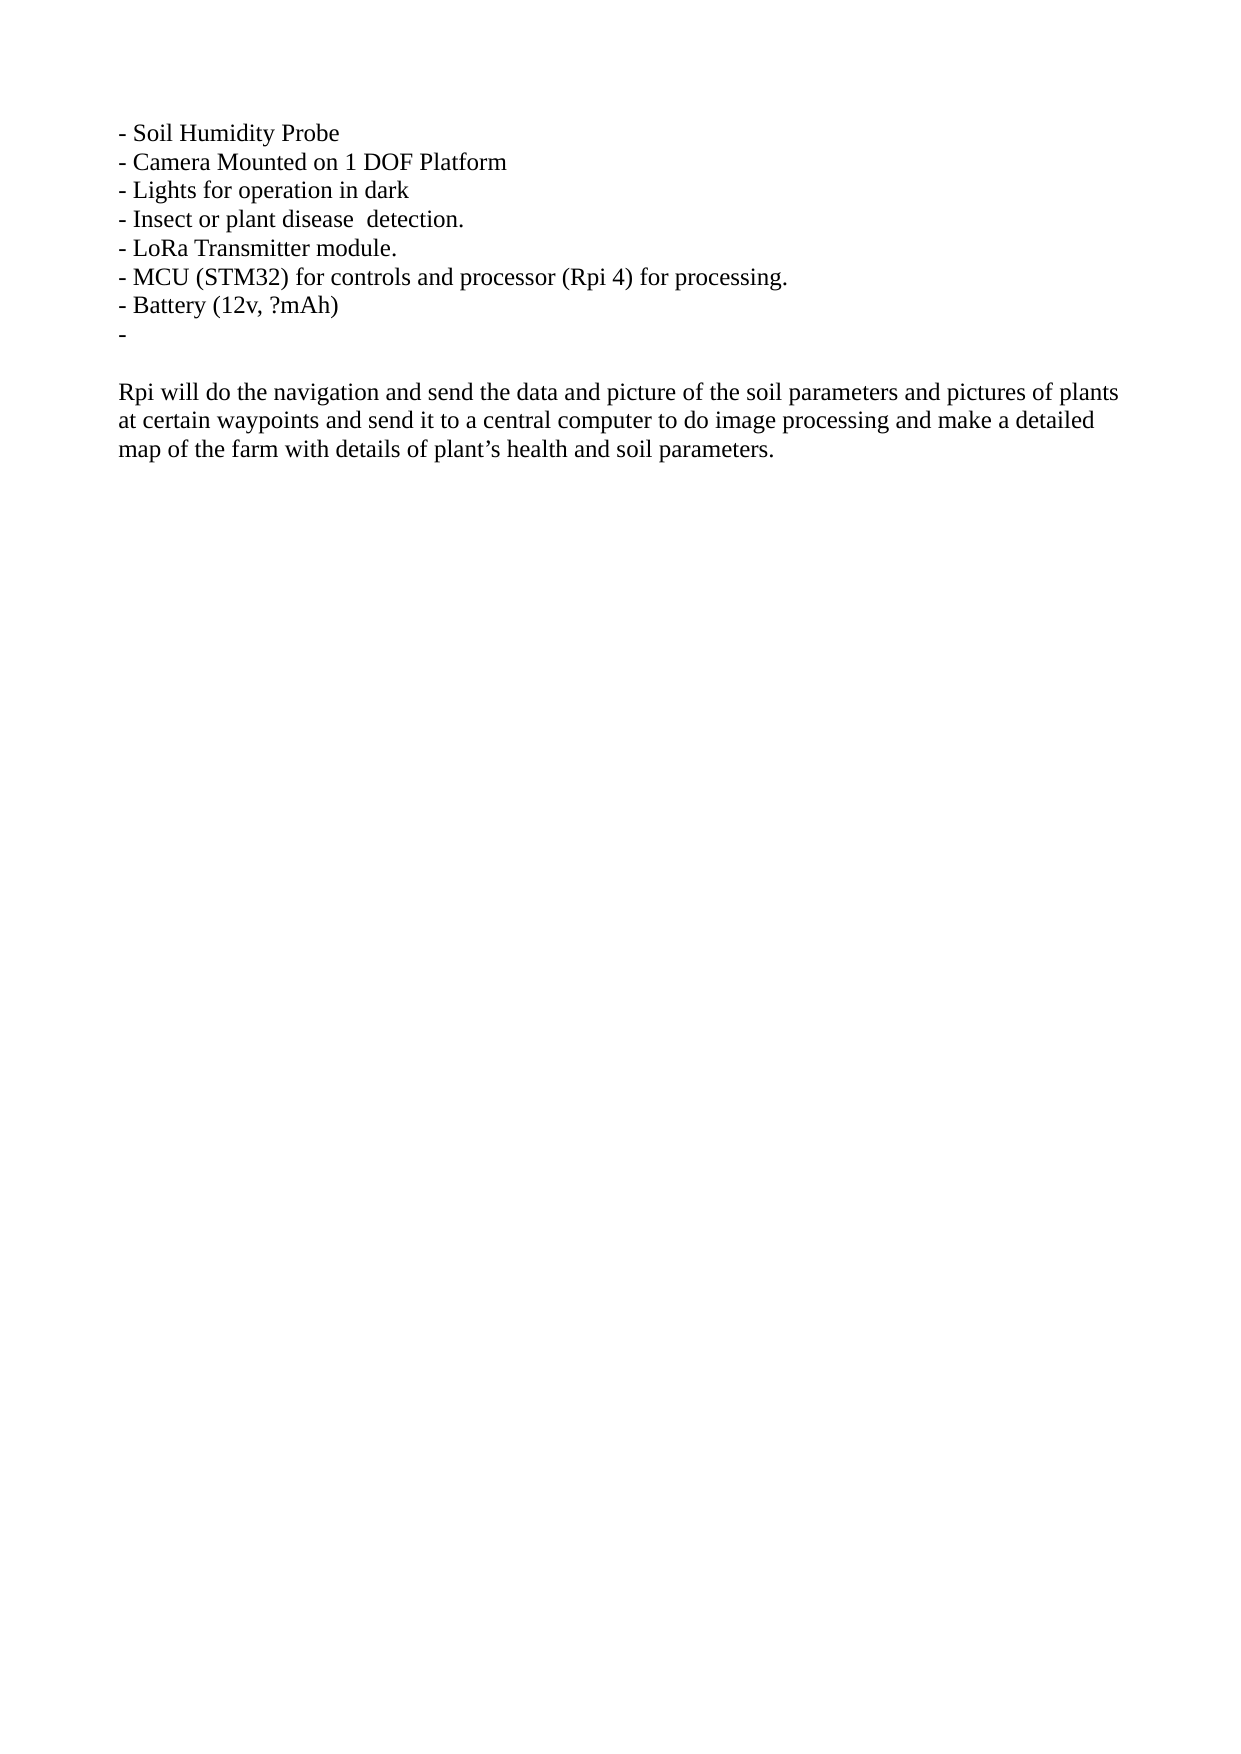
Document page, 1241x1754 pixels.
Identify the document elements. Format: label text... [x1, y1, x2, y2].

text - [118, 319, 1122, 348]
text - Camera Mounted on 1 DOF Platform [118, 147, 1122, 176]
text - MCU (STM32) for controls and processor (Rpi 4) for processing. [118, 262, 1122, 291]
text - LoRa Transmitter module. [118, 233, 1122, 262]
text Rpi will do the navigation and send the data and picture of the soil parameters and pictures of plants at certain waypoints and send it to a central computer to do image processing and make a detailed map of the farm with details of plant’s health and soil parameters. [118, 377, 1122, 463]
text - Lights for operation in dark [118, 176, 1122, 204]
text - Soil Humidity Probe [118, 118, 1122, 147]
text - Battery (12v, ?mAh) [118, 291, 1122, 319]
text - Insect or plant disease detection. [118, 204, 1122, 233]
